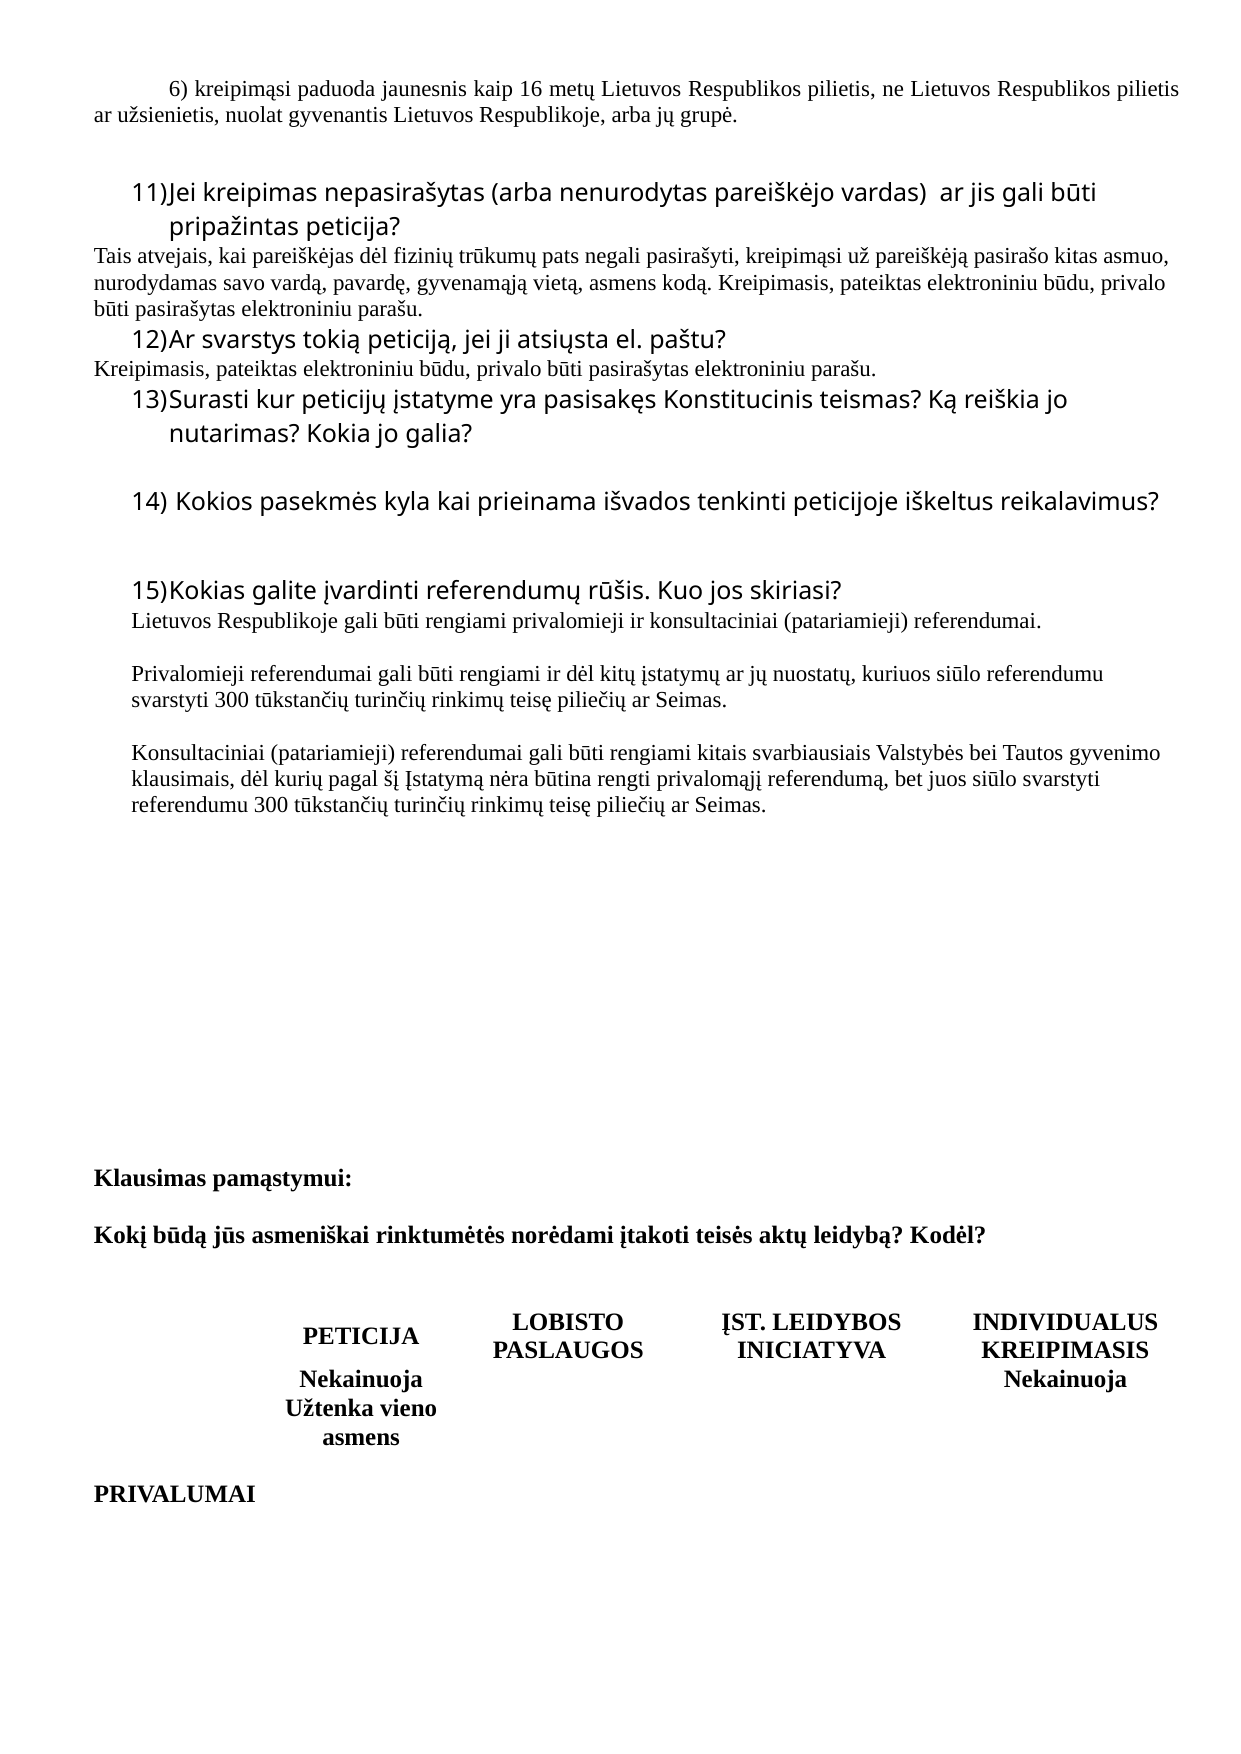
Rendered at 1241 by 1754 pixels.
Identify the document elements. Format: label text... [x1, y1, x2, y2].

table_cell [685, 1364, 938, 1652]
list Jei kreipimas nepasirašytas (arba nenurodytas pareiškėjo vardas) ar jis gali būti pripažintas peticija? [131, 174, 1181, 242]
list Kokios pasekmės kyla kai prieinama išvados tenkinti peticijoje iškeltus reikalavimus? [131, 484, 1181, 518]
list Ar svarstys tokią peticiją, jei ji atsiųsta el. paštu? [131, 321, 1181, 355]
text Privalomieji referendumai gali būti rengiami ir dėl kitų įstatymų ar jų nuostatų, kuriuos siūlo referendumu svarstyti 300 tūkstančių turinčių rinkimų teisę piliečių ar Seimas. [131, 660, 1181, 712]
list Kokias galite įvardinti referendumų rūšis. Kuo jos skiriasi? [131, 573, 1181, 607]
table_cell PRIVALUMAI [83, 1364, 270, 1652]
text Lietuvos Respublikoje gali būti rengiami privalomieji ir konsultaciniai (patariamieji) referendumai. [131, 607, 1181, 633]
text Klausimas pamąstymui: [94, 1163, 1181, 1192]
table_header PETICIJA [270, 1307, 452, 1364]
list Surasti kur peticijų įstatyme yra pasisakęs Konstitucinis teismas? Ką reiškia jo nutarimas? Kokia jo galia? [131, 382, 1181, 450]
table_header INDIVIDUALUS KREIPIMASIS [938, 1307, 1192, 1364]
text Kokį būdą jūs asmeniškai rinktumėtės norėdami įtakoti teisės aktų leidybą? Kodėl? [94, 1220, 1181, 1249]
table_cell [452, 1364, 684, 1652]
text Tais atvejais, kai pareiškėjas dėl fizinių trūkumų pats negali pasirašyti, kreipimąsi už pareiškėją pasirašo kitas asmuo, nurodydamas savo vardą, pavardę, gyvenamąją vietą, asmens kodą. Kreipimasis, pateiktas elektroniniu būdu, privalo būti pasirašytas elektroniniu parašu. [94, 242, 1181, 321]
text Konsultaciniai (patariamieji) referendumai gali būti rengiami kitais svarbiausiais Valstybės bei Tautos gyvenimo klausimais, dėl kurių pagal šį Įstatymą nėra būtina rengti privalomąjį referendumą, bet juos siūlo svarstyti referendumu 300 tūkstančių turinčių rinkimų teisę piliečių ar Seimas. [131, 739, 1181, 818]
table_header ĮST. LEIDYBOS INICIATYVA [685, 1307, 938, 1364]
table_cell Nekainuoja [938, 1364, 1192, 1652]
table_header [83, 1307, 270, 1364]
text Kreipimasis, pateiktas elektroniniu būdu, privalo būti pasirašytas elektroniniu parašu. [94, 355, 1181, 382]
table_header LOBISTO PASLAUGOS [452, 1307, 684, 1364]
text 6) kreipimąsi paduoda jaunesnis kaip 16 metų Lietuvos Respublikos pilietis, ne Lietuvos Respublikos pilietis ar užsienietis, nuolat gyvenantis Lietuvos Respublikoje, arba jų grupė. [94, 75, 1181, 128]
table_cell Nekainuoja Užtenka vieno asmens [270, 1364, 452, 1652]
